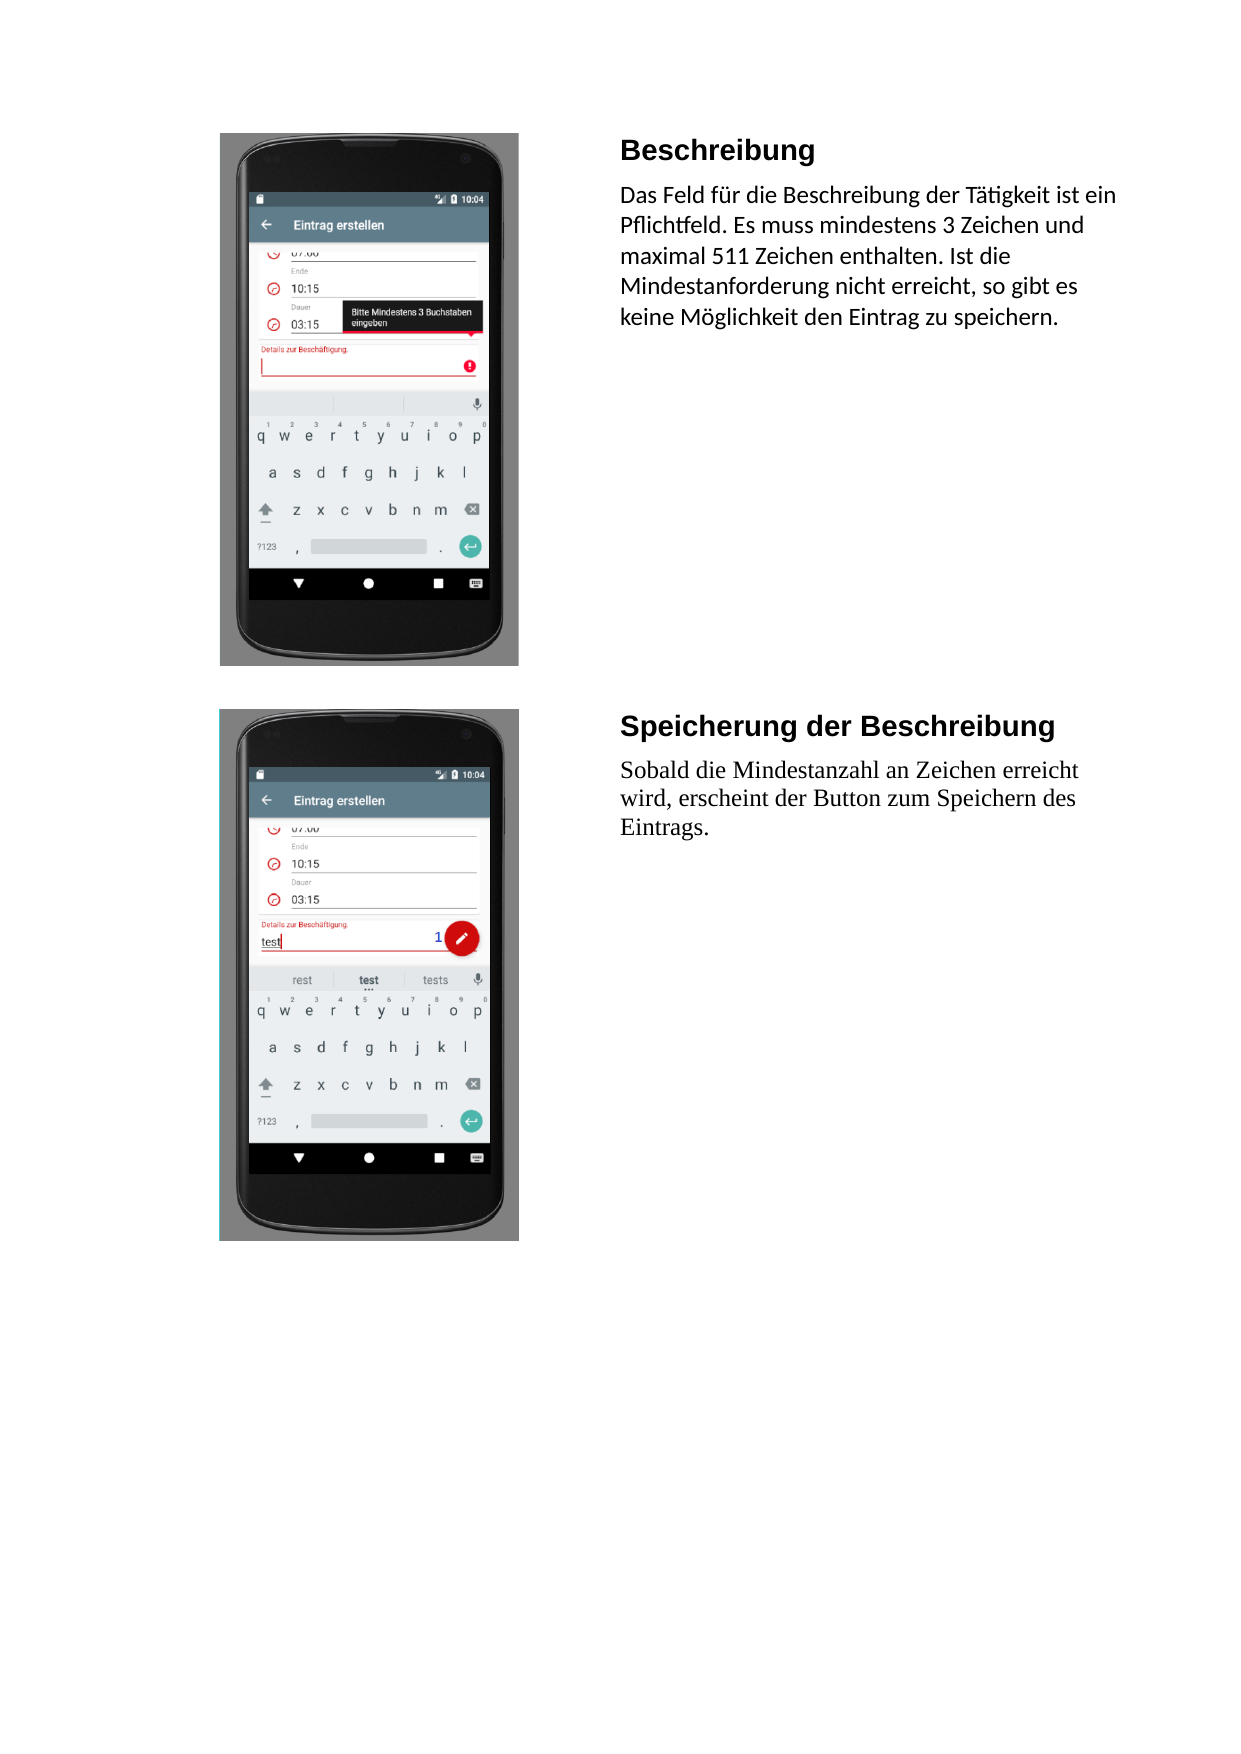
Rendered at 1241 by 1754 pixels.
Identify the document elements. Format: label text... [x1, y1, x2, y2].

table_cell [118, 694, 620, 1269]
table_cell Speicherung der Beschreibung Sobald die Mindestanzahl an Zeichen erreicht wird, erscheint der Button zum Speichern des Eintrags. [620, 694, 1122, 1269]
picture [219, 709, 519, 1241]
picture [219, 133, 519, 666]
table_cell [118, 118, 620, 694]
table_cell Beschreibung Das Feld für die Beschreibung der Tätigkeit ist ein Pflichtfeld. Es muss mindestens 3 Zeichen und maximal 511 Zeichen enthalten. Ist die Mindestanforderung nicht erreicht, so gibt es keine Möglichkeit den Eintrag zu speichern. [620, 118, 1122, 694]
